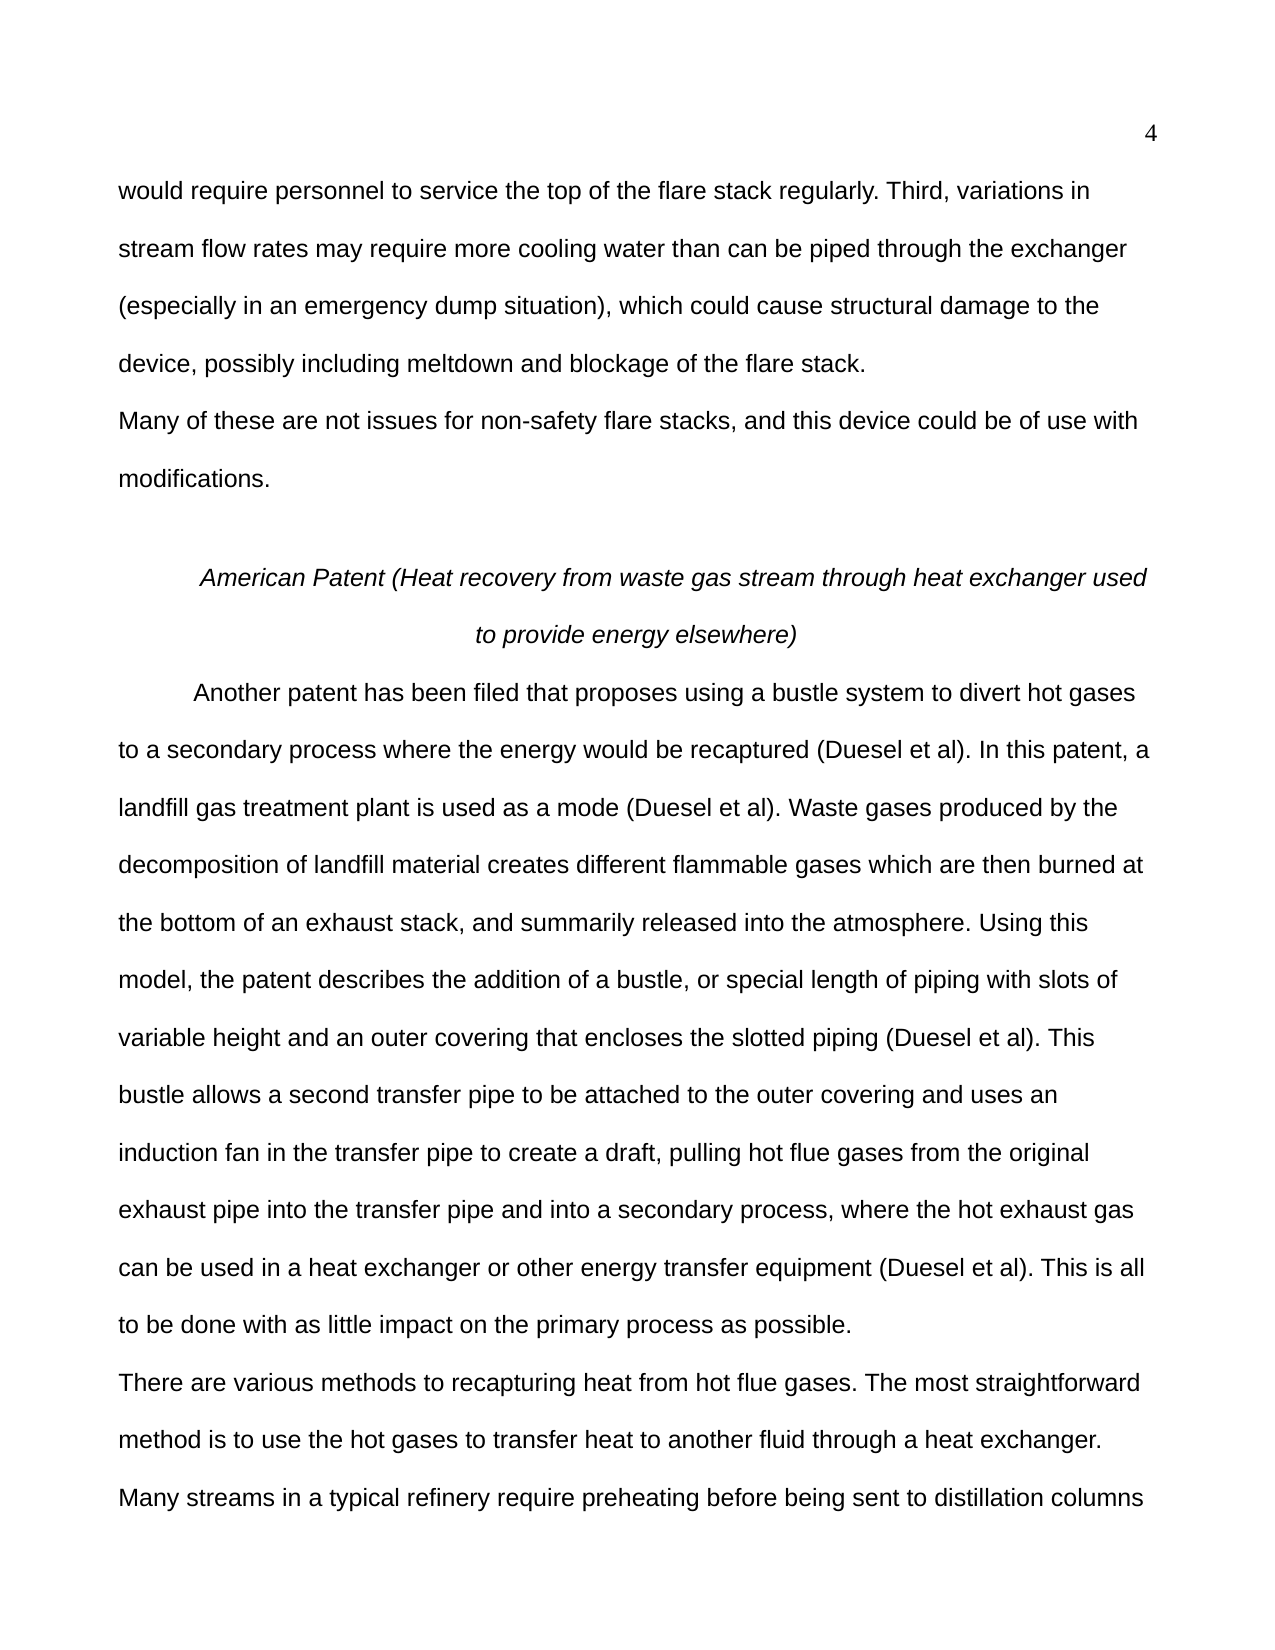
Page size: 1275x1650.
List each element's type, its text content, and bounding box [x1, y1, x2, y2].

text Another patent has been filed that proposes using a bustle system to divert hot gases to a secondary process where the energy would be recaptured (Duesel et al). In this patent, a landfill gas treatment plant is used as a mode (Duesel et al). Waste gases produced by the decomposition of landfill material creates different flammable gases which are then burned at the bottom of an exhaust stack, and summarily released into the atmosphere. Using this model, the patent describes the addition of a bustle, or special length of piping with slots of variable height and an outer covering that encloses the slotted piping (Duesel et al). This bustle allows a second transfer pipe to be attached to the outer covering and uses an induction fan in the transfer pipe to create a draft, pulling hot flue gases from the original exhaust pipe into the transfer pipe and into a secondary process, where the hot exhaust gas can be used in a heat exchanger or other energy transfer equipment (Duesel et al). This is all to be done with as little impact on the primary process as possible. [118, 678, 1157, 1339]
text There are various methods to recapturing heat from hot flue gases. The most straightforward method is to use the hot gases to transfer heat to another fluid through a heat exchanger. Many streams in a typical refinery require preheating before being sent to distillation columns [118, 1368, 1157, 1511]
text would require personnel to service the top of the flare stack regularly. Third, variations in stream flow rates may require more cooling water than can be piped through the exchanger (especially in an emergency dump situation), which could cause structural damage to the device, possibly including meltdown and blockage of the flare stack. [118, 176, 1157, 378]
text American Patent (Heat recovery from waste gas stream through heat exchanger used to provide energy elsewhere) [118, 563, 1157, 649]
text Many of these are not issues for non-safety flare stacks, and this device could be of use with modifications. [118, 406, 1157, 493]
